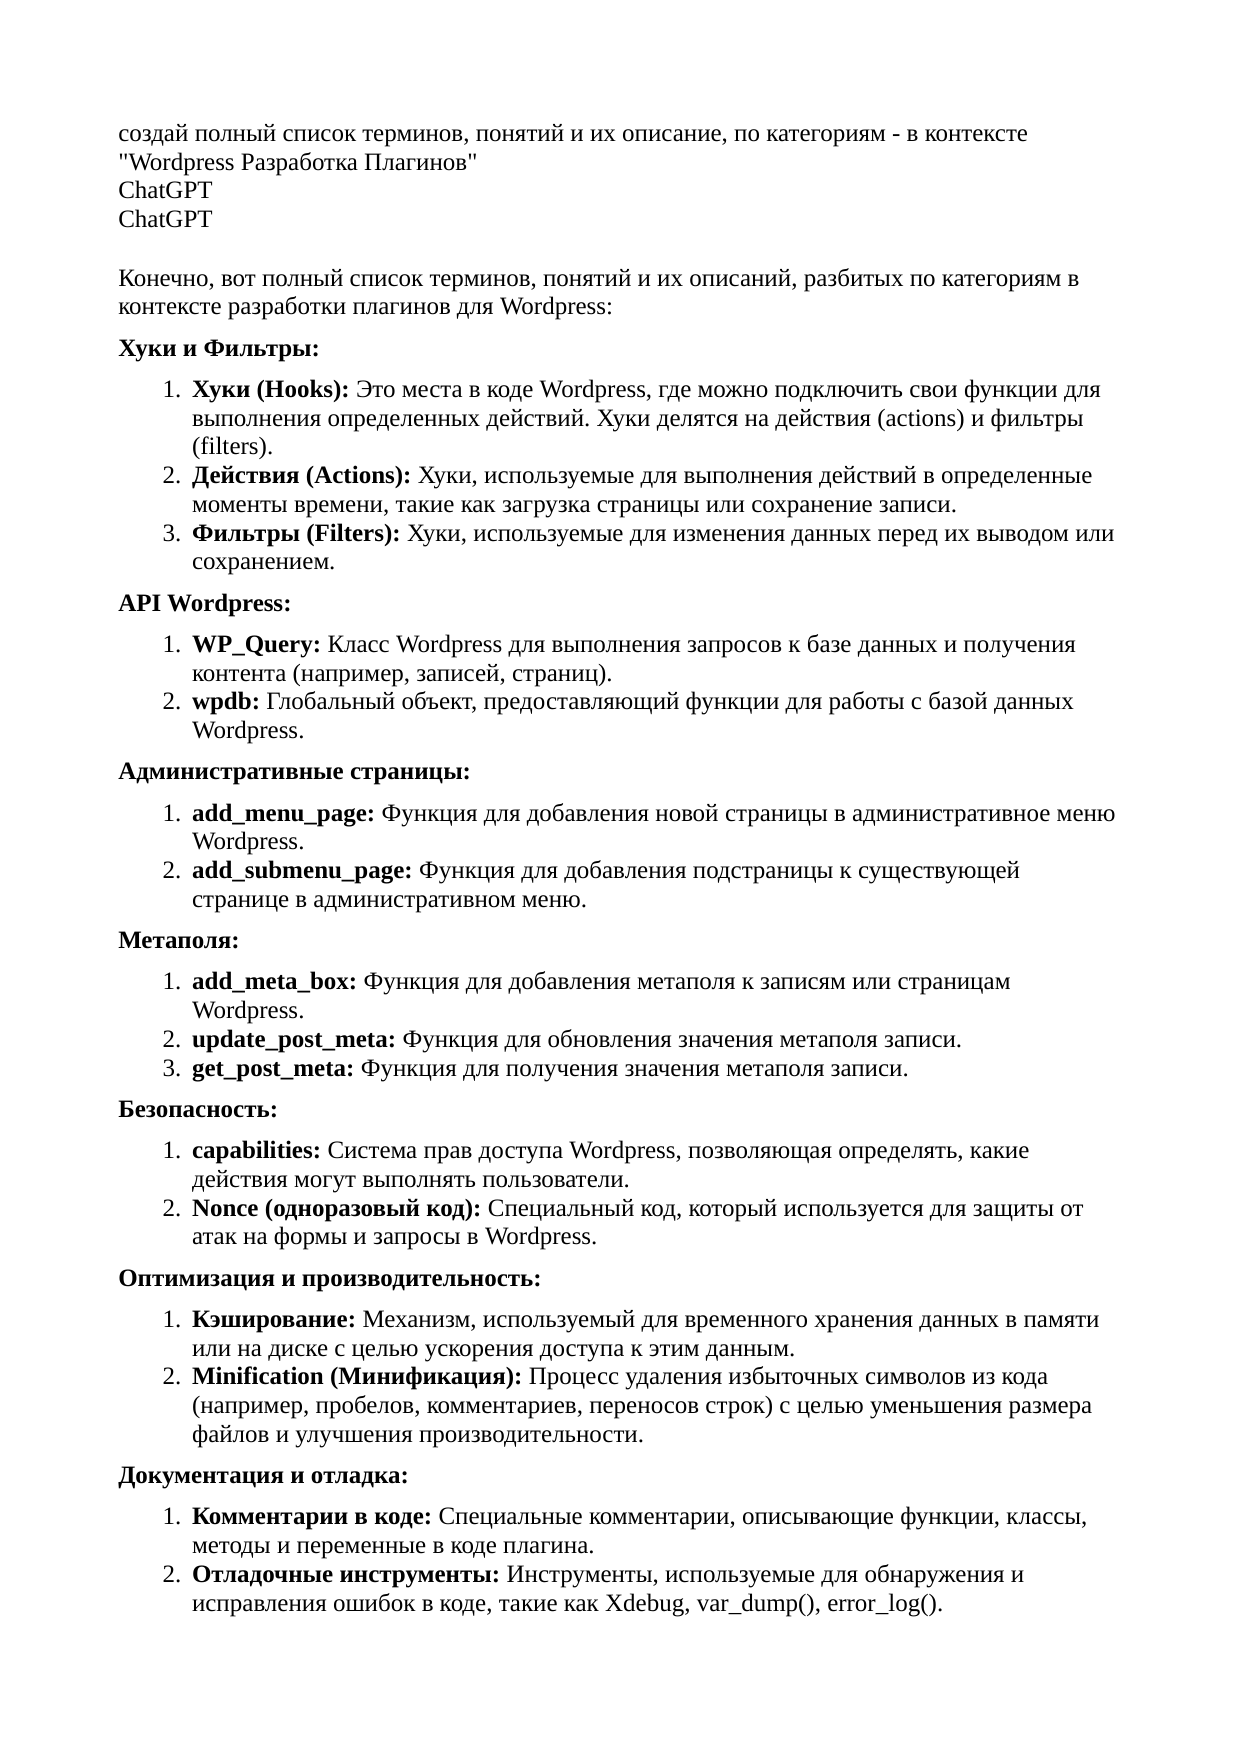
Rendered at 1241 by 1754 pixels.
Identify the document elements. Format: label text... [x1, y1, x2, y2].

list Minification (Минификация): Процесс удаления избыточных символов из кода (например, пробелов, комментариев, переносов строк) с целью уменьшения размера файлов и улучшения производительности. [162, 1361, 1122, 1448]
text создай полный список терминов, понятий и их описание, по категориям - в контексте "Wordpress Разработка Плагинов" [118, 118, 1122, 176]
list Фильтры (Filters): Хуки, используемые для изменения данных перед их выводом или сохранением. [162, 518, 1122, 575]
text Документация и отладка: [118, 1460, 1122, 1489]
text Оптимизация и производительность: [118, 1263, 1122, 1291]
text ChatGPT [118, 204, 1122, 233]
list Кэширование: Механизм, используемый для временного хранения данных в памяти или на диске с целью ускорения доступа к этим данным. [162, 1304, 1122, 1361]
list get_post_meta: Функция для получения значения метаполя записи. [162, 1053, 1122, 1081]
list add_meta_box: Функция для добавления метаполя к записям или страницам Wordpress. [162, 966, 1122, 1024]
list WP_Query: Класс Wordpress для выполнения запросов к базе данных и получения контента (например, записей, страниц). [162, 629, 1122, 686]
text Административные страницы: [118, 756, 1122, 785]
list Хуки (Hooks): Это места в коде Wordpress, где можно подключить свои функции для выполнения определенных действий. Хуки делятся на действия (actions) и фильтры (filters). [162, 374, 1122, 460]
list Комментарии в коде: Специальные комментарии, описывающие функции, классы, методы и переменные в коде плагина. [162, 1501, 1122, 1559]
text Безопасность: [118, 1094, 1122, 1123]
list update_post_meta: Функция для обновления значения метаполя записи. [162, 1024, 1122, 1053]
list capabilities: Система прав доступа Wordpress, позволяющая определять, какие действия могут выполнять пользователи. [162, 1135, 1122, 1193]
text Хуки и Фильтры: [118, 333, 1122, 361]
list Nonce (одноразовый код): Специальный код, который используется для защиты от атак на формы и запросы в Wordpress. [162, 1193, 1122, 1250]
text Конечно, вот полный список терминов, понятий и их описаний, разбитых по категориям в контексте разработки плагинов для Wordpress: [118, 263, 1122, 320]
list Отладочные инструменты: Инструменты, используемые для обнаружения и исправления ошибок в коде, такие как Xdebug, var_dump(), error_log(). [162, 1559, 1122, 1616]
text ChatGPT [118, 176, 1122, 204]
list add_submenu_page: Функция для добавления подстраницы к существующей странице в административном меню. [162, 855, 1122, 913]
text API Wordpress: [118, 588, 1122, 616]
list Действия (Actions): Хуки, используемые для выполнения действий в определенные моменты времени, такие как загрузка страницы или сохранение записи. [162, 460, 1122, 518]
list add_menu_page: Функция для добавления новой страницы в административное меню Wordpress. [162, 798, 1122, 855]
text Метаполя: [118, 925, 1122, 954]
list wpdb: Глобальный объект, предоставляющий функции для работы с базой данных Wordpress. [162, 686, 1122, 744]
